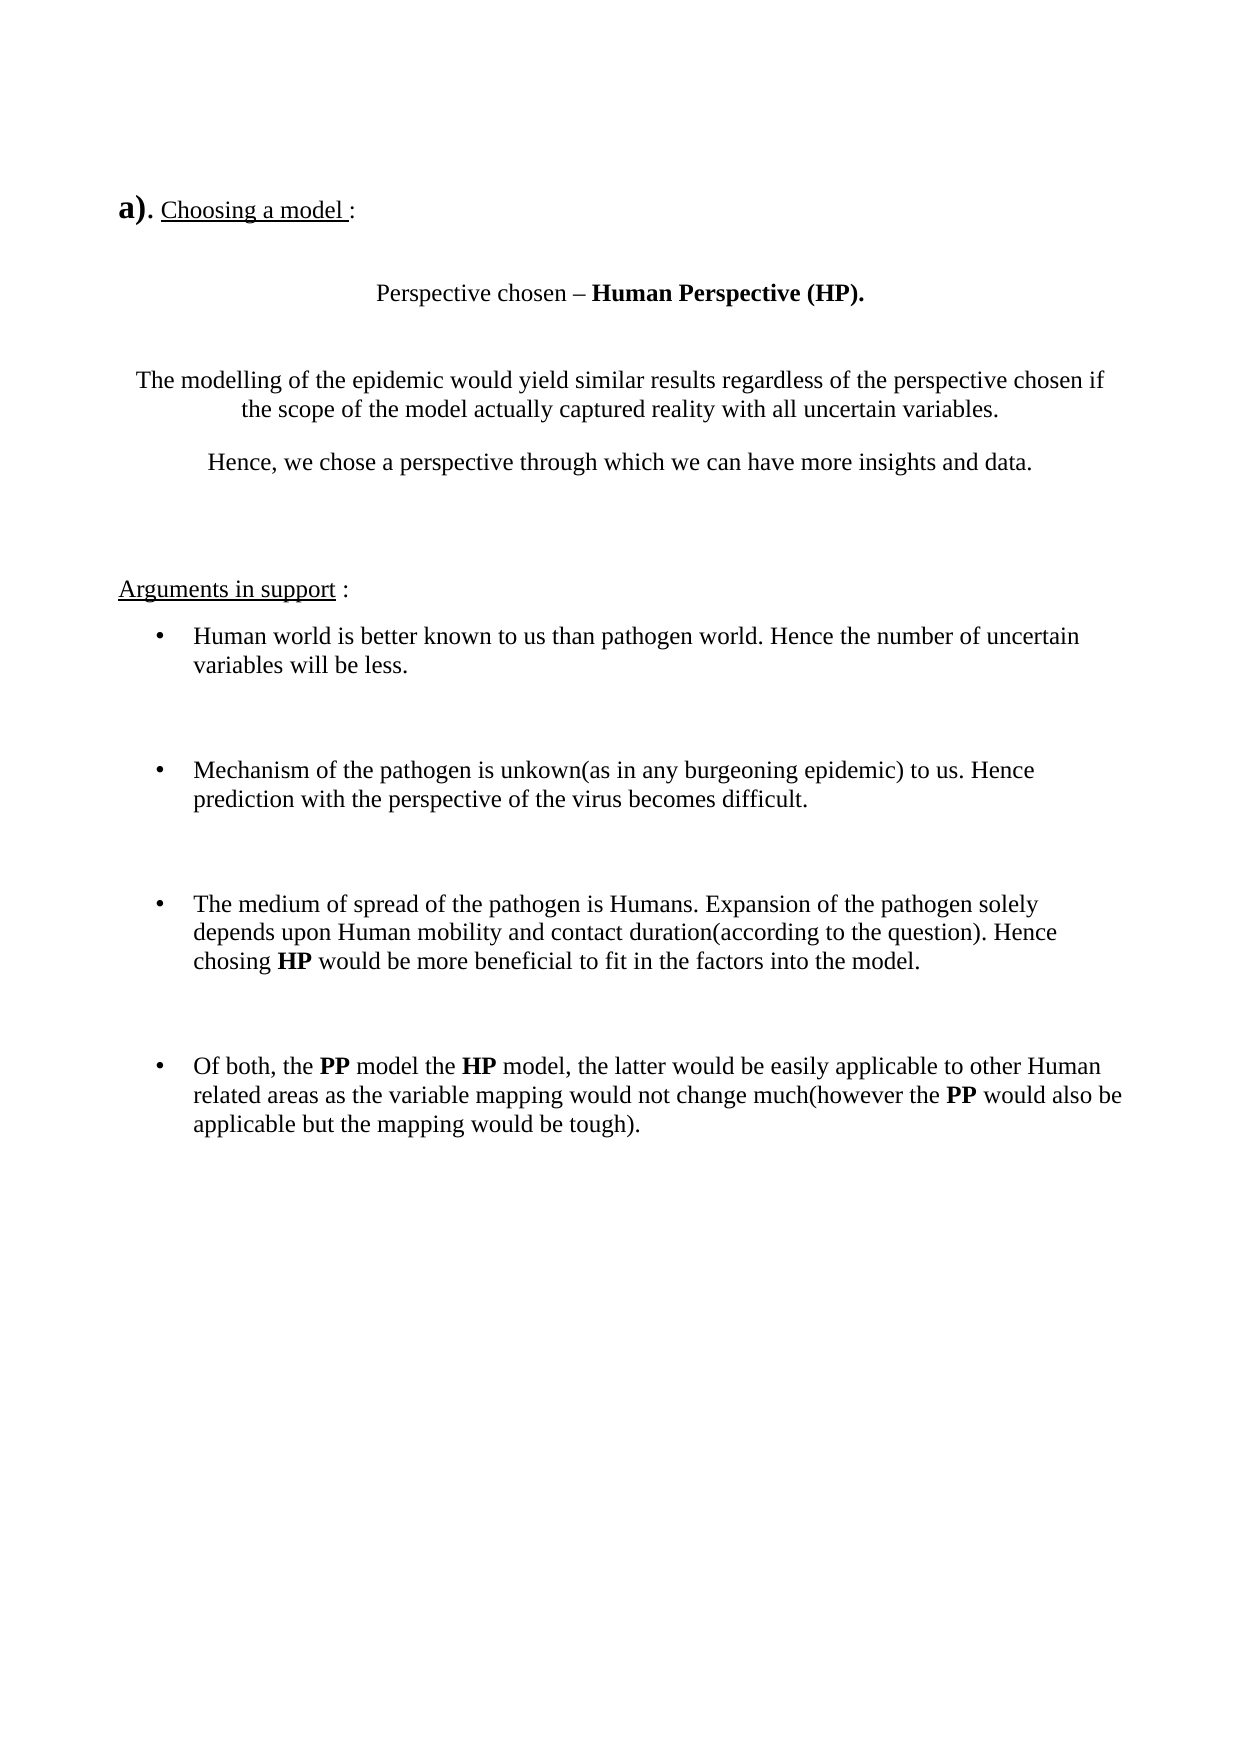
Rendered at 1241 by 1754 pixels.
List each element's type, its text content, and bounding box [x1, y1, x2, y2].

list Human world is better known to us than pathogen world. Hence the number of uncertain variables will be less. [156, 621, 1122, 679]
text Hence, we chose a perspective through which we can have more insights and data. [118, 447, 1122, 476]
list The medium of spread of the pathogen is Humans. Expansion of the pathogen solely depends upon Human mobility and contact duration(according to the question). Hence chosing HP would be more beneficial to fit in the factors into the model. [156, 889, 1122, 975]
text Arguments in support : [118, 574, 1122, 603]
text Perspective chosen – Human Perspective (HP). [118, 278, 1122, 307]
list Mechanism of the pathogen is unkown(as in any burgeoning epidemic) to us. Hence prediction with the perspective of the virus becomes difficult. [156, 755, 1122, 812]
list Of both, the PP model the HP model, the latter would be easily applicable to other Human related areas as the variable mapping would not change much(however the PP would also be applicable but the mapping would be tough). [156, 1051, 1122, 1137]
text The modelling of the epidemic would yield similar results regardless of the perspective chosen if the scope of the model actually captured reality with all uncertain variables. [118, 366, 1122, 423]
text a). Choosing a model : [118, 187, 1122, 226]
